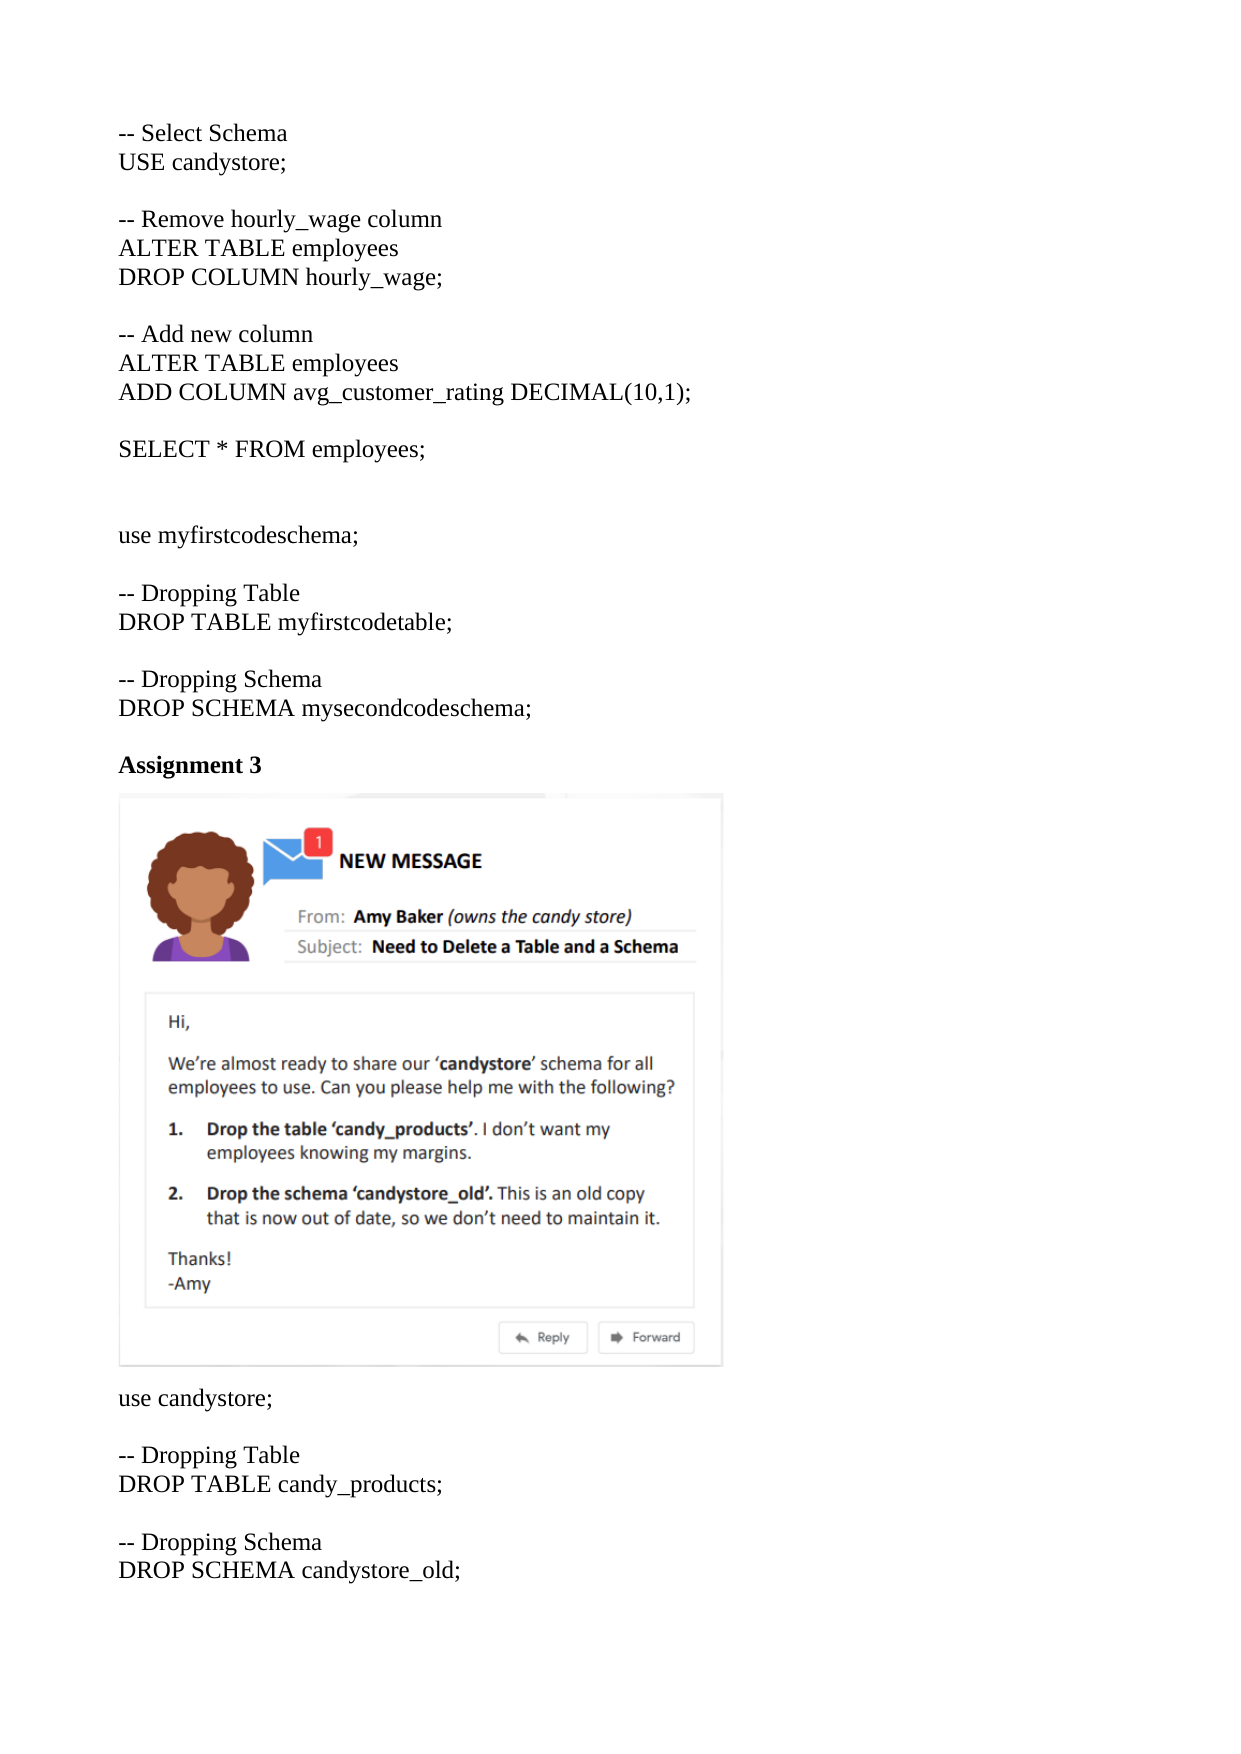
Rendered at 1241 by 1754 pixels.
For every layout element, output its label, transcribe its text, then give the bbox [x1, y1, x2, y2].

picture [118, 793, 724, 1367]
text Assignment 3 [118, 751, 1122, 779]
text use candystore; -- Dropping Table DROP TABLE candy_products; -- Dropping Schema DROP SCHEMA candystore_old; [118, 1383, 1122, 1584]
text -- Select Schema USE candystore; -- Remove hourly_wage column ALTER TABLE employees DROP COLUMN hourly_wage; -- Add new column ALTER TABLE employees ADD COLUMN avg_customer_rating DECIMAL(10,1); SELECT * FROM employees; [118, 118, 1122, 463]
text use myfirstcodeschema; -- Dropping Table DROP TABLE myfirstcodetable; -- Dropping Schema DROP SCHEMA mysecondcodeschema; [118, 521, 1122, 722]
